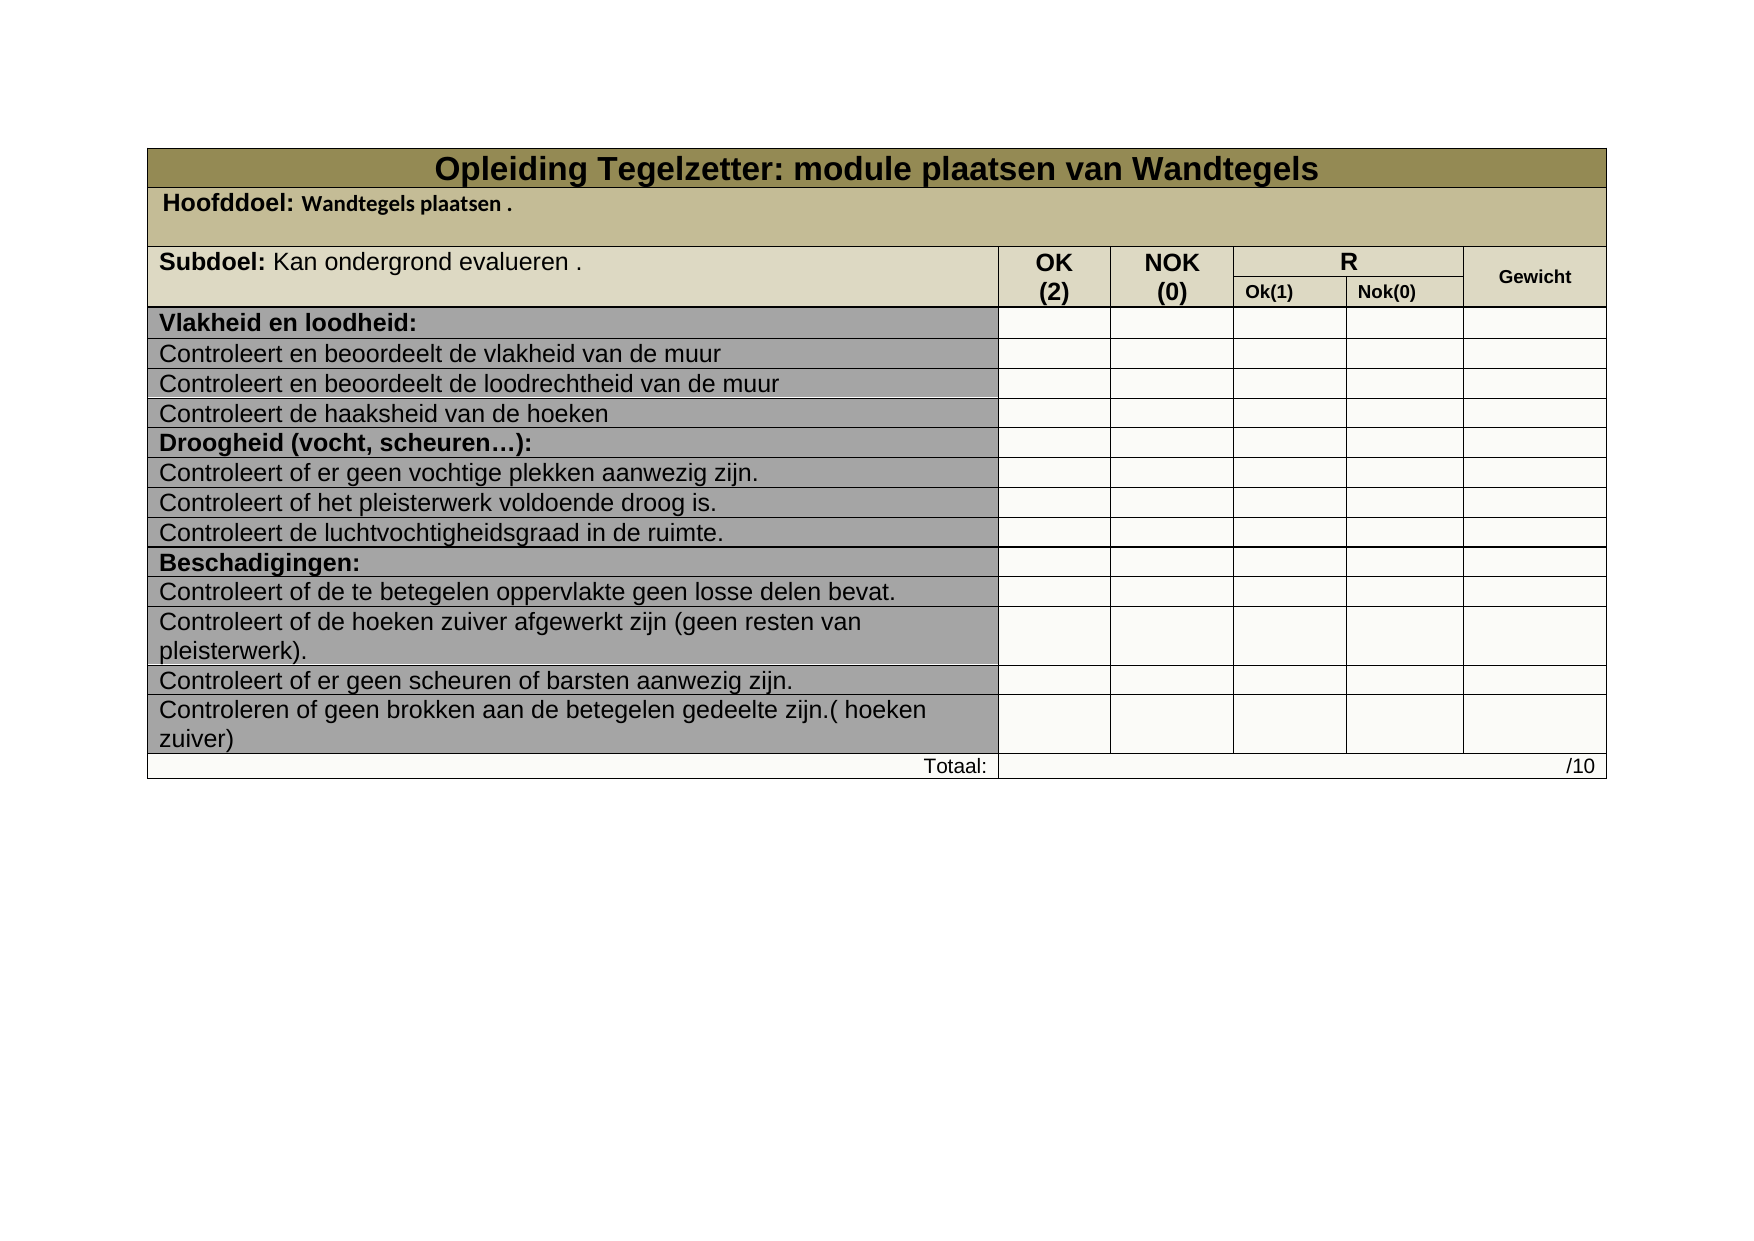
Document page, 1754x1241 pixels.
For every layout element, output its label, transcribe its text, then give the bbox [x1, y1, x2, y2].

table_cell [1234, 548, 1346, 576]
table_cell [1464, 399, 1606, 427]
table_cell [999, 488, 1110, 517]
table_cell [1111, 339, 1233, 368]
table_cell [1347, 428, 1463, 457]
table_cell Controleert of er geen vochtige plekken aanwezig zijn. [148, 458, 998, 487]
table_cell [1234, 428, 1346, 457]
table_cell [1347, 695, 1463, 753]
table_cell Controleert de haaksheid van de hoeken [148, 399, 998, 427]
table_cell [1111, 399, 1233, 427]
table_cell [1234, 488, 1346, 517]
table_cell Ok(1) [1234, 277, 1346, 306]
table_cell [1111, 458, 1233, 487]
table_cell Controleren of geen brokken aan de betegelen gedeelte zijn.( hoeken zuiver) [148, 695, 998, 753]
table_cell Subdoel: Kan ondergrond evalueren . [148, 247, 998, 306]
table_cell [1464, 339, 1606, 368]
table_cell [1347, 577, 1463, 606]
table_cell [1111, 308, 1233, 338]
table_cell [1464, 458, 1606, 487]
table_cell [999, 339, 1110, 368]
table_cell [999, 308, 1110, 338]
table_cell [1111, 488, 1233, 517]
table_cell Vlakheid en loodheid: [148, 308, 998, 338]
table_cell /10 [999, 754, 1606, 778]
table_cell [999, 458, 1110, 487]
table_cell Beschadigingen: [148, 548, 998, 576]
table_cell [1111, 518, 1233, 546]
table_cell [1464, 577, 1606, 606]
table_cell [1111, 577, 1233, 606]
table_cell [1234, 695, 1346, 753]
table_cell [1347, 666, 1463, 694]
table_cell [1111, 369, 1233, 397]
table_cell [999, 607, 1110, 664]
table_cell [1347, 518, 1463, 546]
table_cell [1347, 399, 1463, 427]
table_cell Controleert de luchtvochtigheidsgraad in de ruimte. [148, 518, 998, 546]
table_cell Controleert of er geen scheuren of barsten aanwezig zijn. [148, 666, 998, 694]
table_cell Controleert of de te betegelen oppervlakte geen losse delen bevat. [148, 577, 998, 606]
table_cell [999, 369, 1110, 397]
table_cell [1347, 339, 1463, 368]
table_cell [1234, 339, 1346, 368]
table_cell [1347, 607, 1463, 664]
table_cell [1234, 577, 1346, 606]
table_cell [999, 428, 1110, 457]
table_cell [1347, 308, 1463, 338]
table_cell Hoofddoel: Wandtegels plaatsen . [148, 188, 1606, 246]
table_cell [1464, 548, 1606, 576]
table_cell Gewicht [1464, 247, 1606, 306]
table_cell [1234, 607, 1346, 664]
table_header Opleiding Tegelzetter: module plaatsen van Wandtegels [148, 149, 1606, 187]
table_cell [999, 577, 1110, 606]
table_cell [1111, 607, 1233, 664]
table_cell [1347, 548, 1463, 576]
table_cell [999, 695, 1110, 753]
table_cell [1111, 666, 1233, 694]
table_cell Droogheid (vocht, scheuren…): [148, 428, 998, 457]
table_cell OK (2) [999, 247, 1110, 306]
table_cell [1464, 518, 1606, 546]
table_cell R [1234, 247, 1463, 276]
table_cell [1234, 399, 1346, 427]
table_cell [1111, 695, 1233, 753]
table_cell Controleert en beoordeelt de vlakheid van de muur [148, 339, 998, 368]
table_cell [1347, 458, 1463, 487]
table_cell [999, 518, 1110, 546]
table_cell [999, 399, 1110, 427]
table_cell Controleert of het pleisterwerk voldoende droog is. [148, 488, 998, 517]
table_cell NOK (0) [1111, 247, 1233, 306]
table_cell [1347, 488, 1463, 517]
table_cell [1234, 666, 1346, 694]
table_cell [1464, 488, 1606, 517]
table_cell Nok(0) [1347, 277, 1463, 306]
table_cell [1234, 518, 1346, 546]
table_cell [1464, 695, 1606, 753]
table_cell [999, 548, 1110, 576]
table_cell [1464, 428, 1606, 457]
table_cell [1111, 548, 1233, 576]
table_cell [1464, 369, 1606, 397]
table_cell [1464, 607, 1606, 664]
table_cell [999, 666, 1110, 694]
table_cell [1234, 308, 1346, 338]
table_cell [1464, 666, 1606, 694]
table_cell [1234, 458, 1346, 487]
table_cell Controleert en beoordeelt de loodrechtheid van de muur [148, 369, 998, 397]
table_cell [1464, 308, 1606, 338]
table_cell [1347, 369, 1463, 397]
table_cell [1234, 369, 1346, 397]
table_cell [1111, 428, 1233, 457]
table_cell Controleert of de hoeken zuiver afgewerkt zijn (geen resten van pleisterwerk). [148, 607, 998, 664]
table_cell Totaal: [148, 754, 998, 778]
